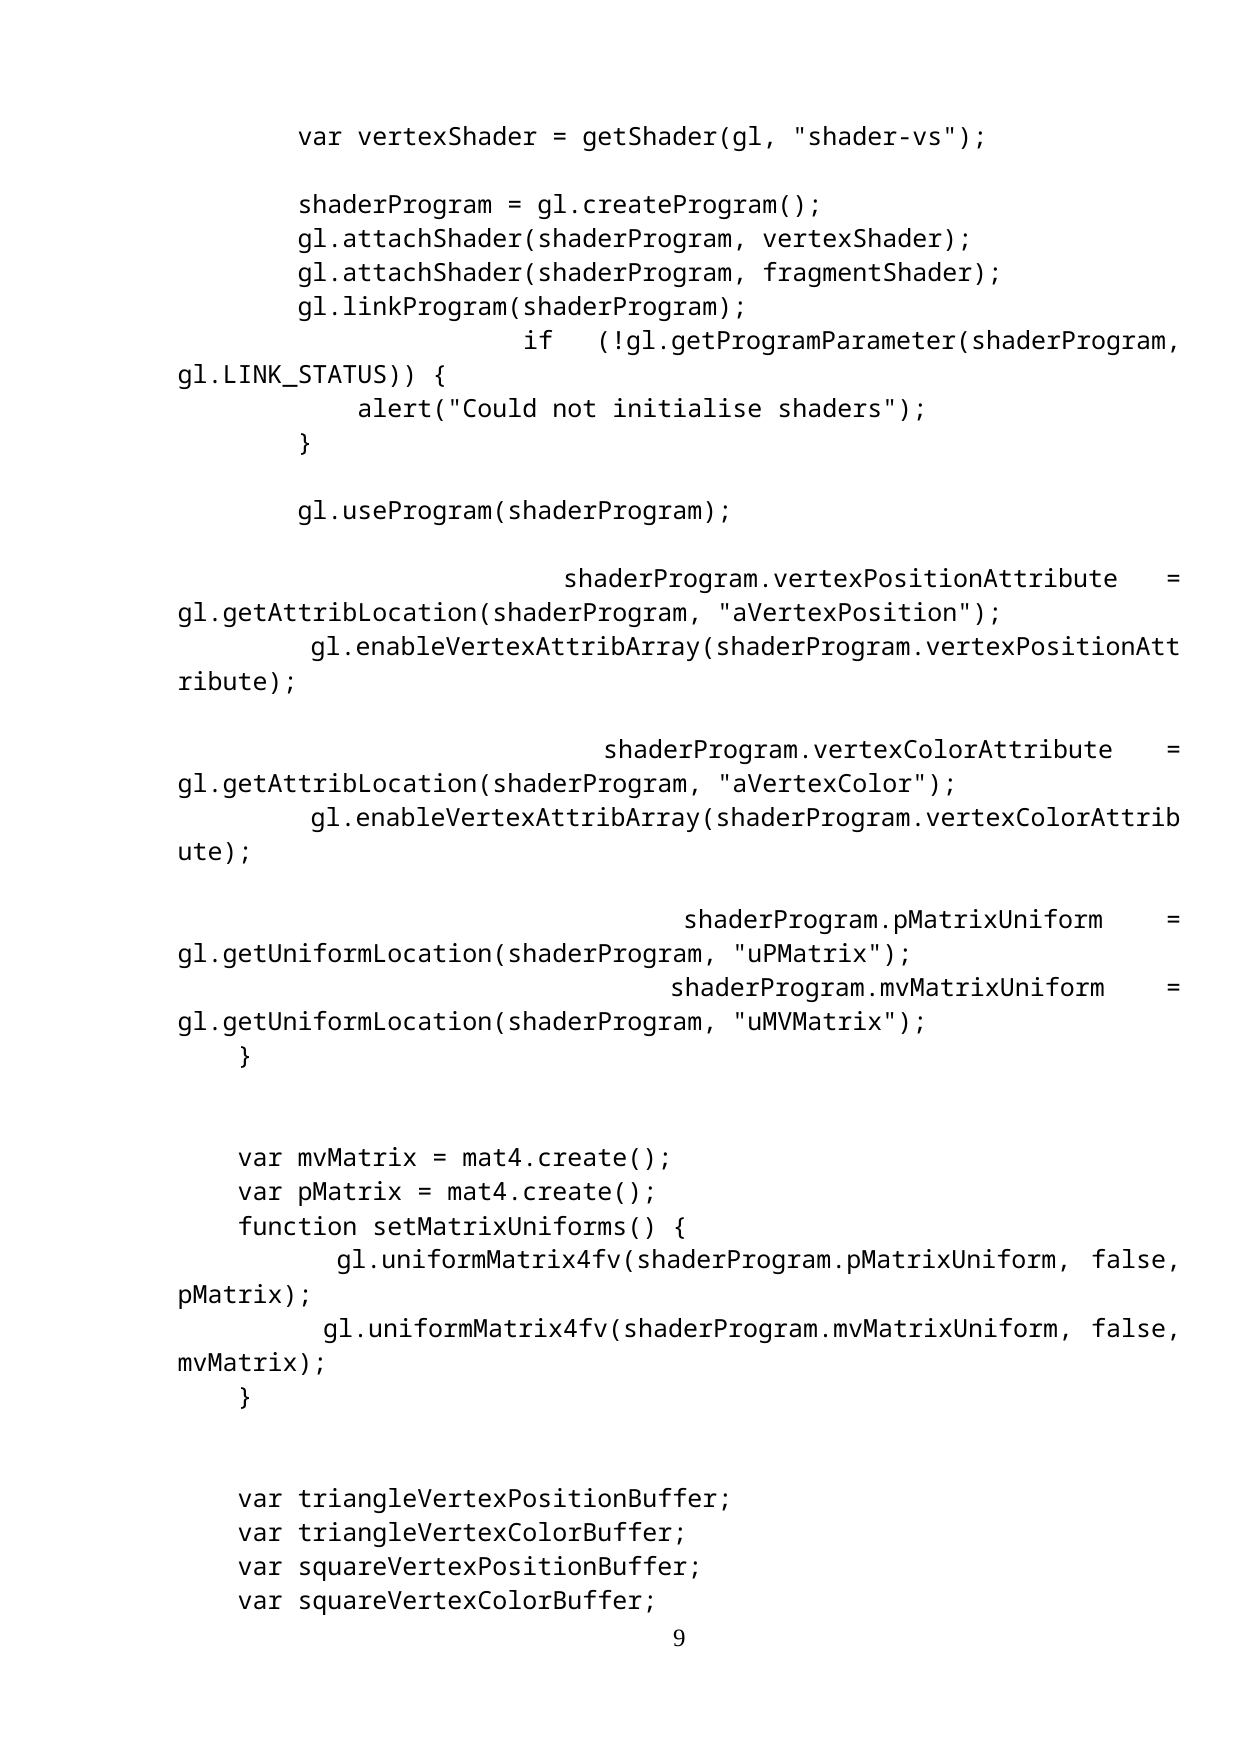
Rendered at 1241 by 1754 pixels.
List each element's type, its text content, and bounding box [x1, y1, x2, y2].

text shaderProgram.vertexPositionAttribute = gl.getAttribLocation(shaderProgram, "aVertexPosition"); [177, 561, 1181, 629]
text var mvMatrix = mat4.create(); [177, 1140, 1181, 1174]
text gl.uniformMatrix4fv(shaderProgram.pMatrixUniform, false, pMatrix); [177, 1242, 1181, 1310]
text function setMatrixUniforms() { [177, 1208, 1181, 1242]
text } [177, 1378, 1181, 1412]
text shaderProgram.pMatrixUniform = gl.getUniformLocation(shaderProgram, "uPMatrix"); [177, 902, 1181, 970]
text alert("Could not initialise shaders"); [177, 391, 1181, 425]
text gl.enableVertexAttribArray(shaderProgram.vertexPositionAttribute); [177, 629, 1181, 697]
text gl.uniformMatrix4fv(shaderProgram.mvMatrixUniform, false, mvMatrix); [177, 1310, 1181, 1378]
text if (!gl.getProgramParameter(shaderProgram, gl.LINK_STATUS)) { [177, 322, 1181, 391]
text var squareVertexPositionBuffer; [177, 1549, 1181, 1583]
text shaderProgram = gl.createProgram(); [177, 186, 1181, 220]
text gl.linkProgram(shaderProgram); [177, 288, 1181, 322]
text } [177, 1038, 1181, 1072]
text var squareVertexColorBuffer; [177, 1583, 1181, 1617]
text var triangleVertexColorBuffer; [177, 1515, 1181, 1549]
text shaderProgram.vertexColorAttribute = gl.getAttribLocation(shaderProgram, "aVertexColor"); [177, 731, 1181, 799]
text var pMatrix = mat4.create(); [177, 1174, 1181, 1208]
text shaderProgram.mvMatrixUniform = gl.getUniformLocation(shaderProgram, "uMVMatrix"); [177, 970, 1181, 1038]
text var triangleVertexPositionBuffer; [177, 1481, 1181, 1515]
text gl.attachShader(shaderProgram, fragmentShader); [177, 254, 1181, 288]
text gl.enableVertexAttribArray(shaderProgram.vertexColorAttribute); [177, 799, 1181, 867]
text gl.useProgram(shaderProgram); [177, 493, 1181, 527]
text gl.attachShader(shaderProgram, vertexShader); [177, 220, 1181, 254]
text var vertexShader = getShader(gl, "shader-vs"); [177, 118, 1181, 152]
text } [177, 425, 1181, 459]
